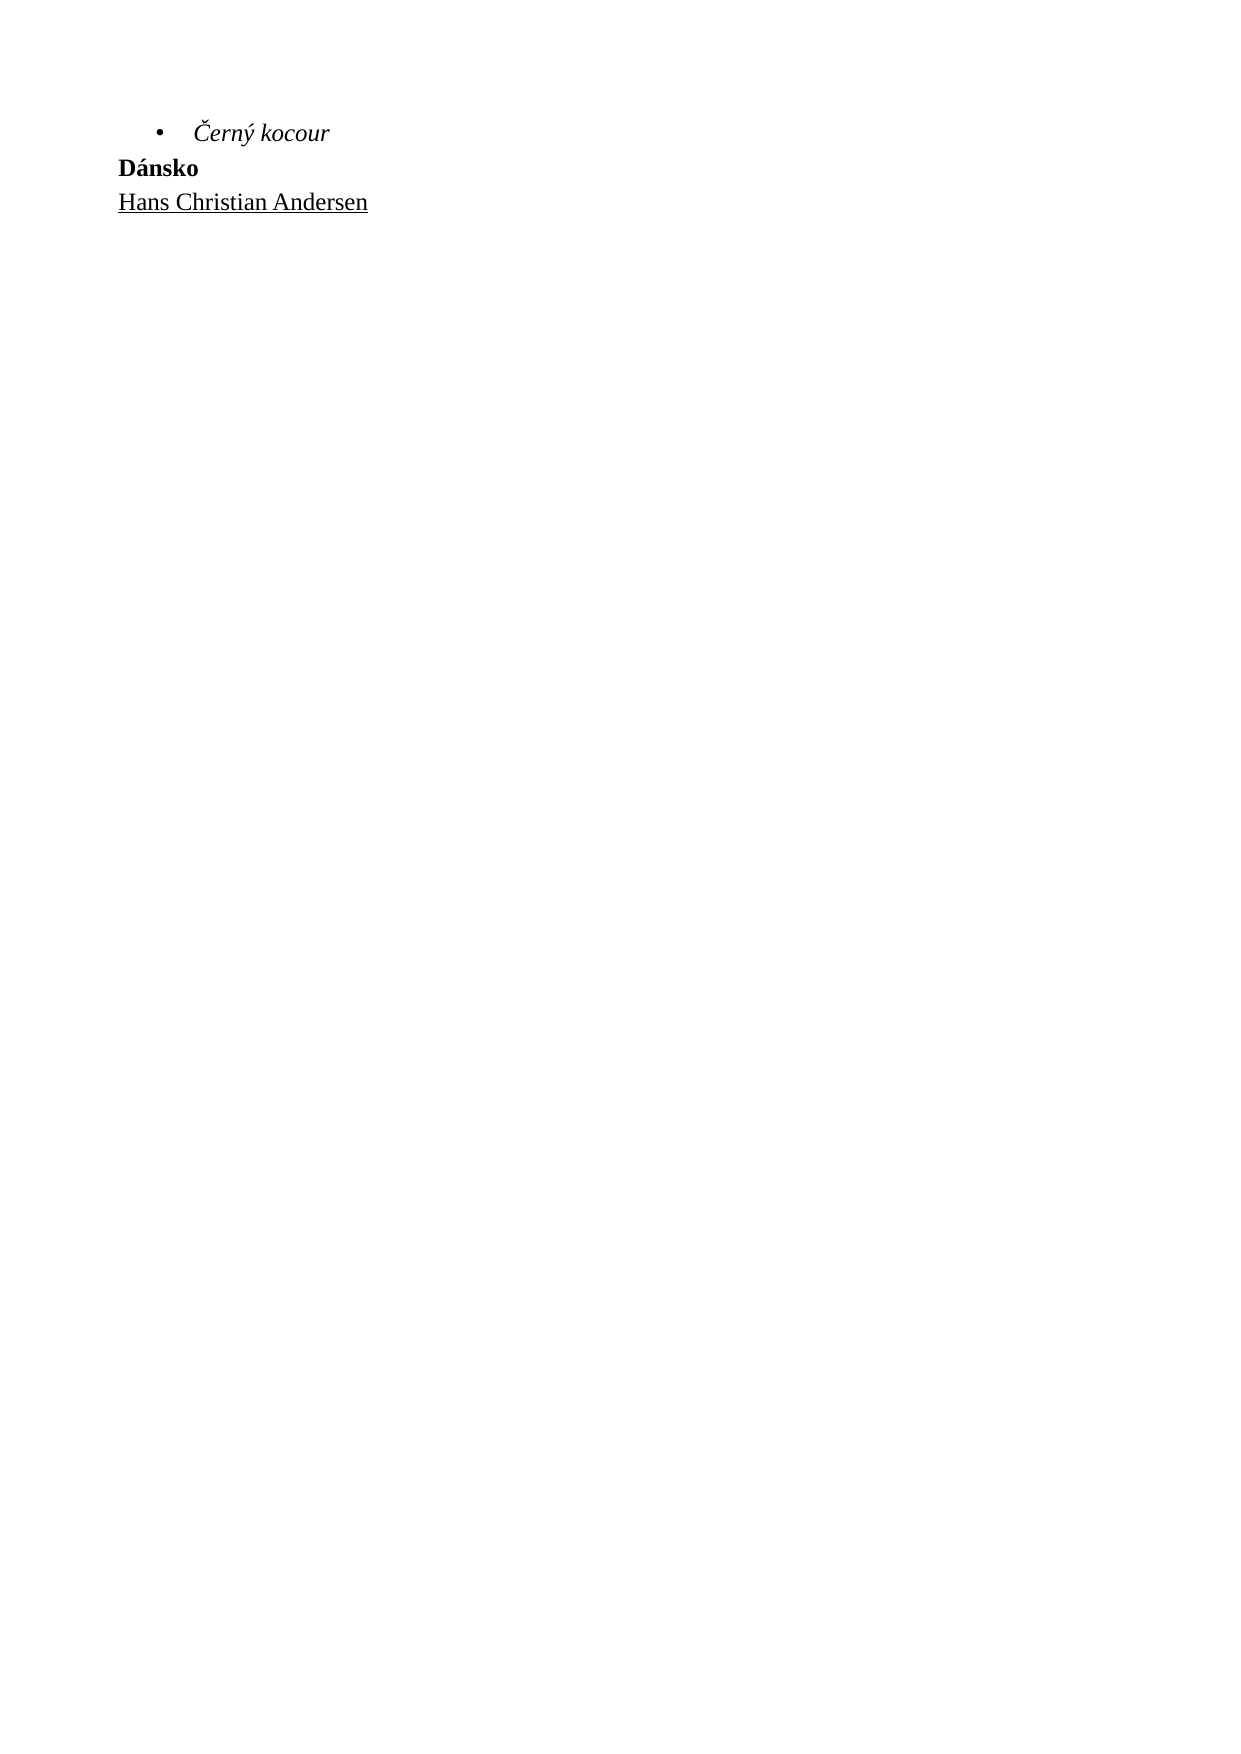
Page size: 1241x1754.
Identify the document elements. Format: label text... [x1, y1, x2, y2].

text Dánsko [118, 153, 1122, 181]
list Černý kocour [156, 118, 1122, 147]
text Hans Christian Andersen [118, 187, 1122, 216]
